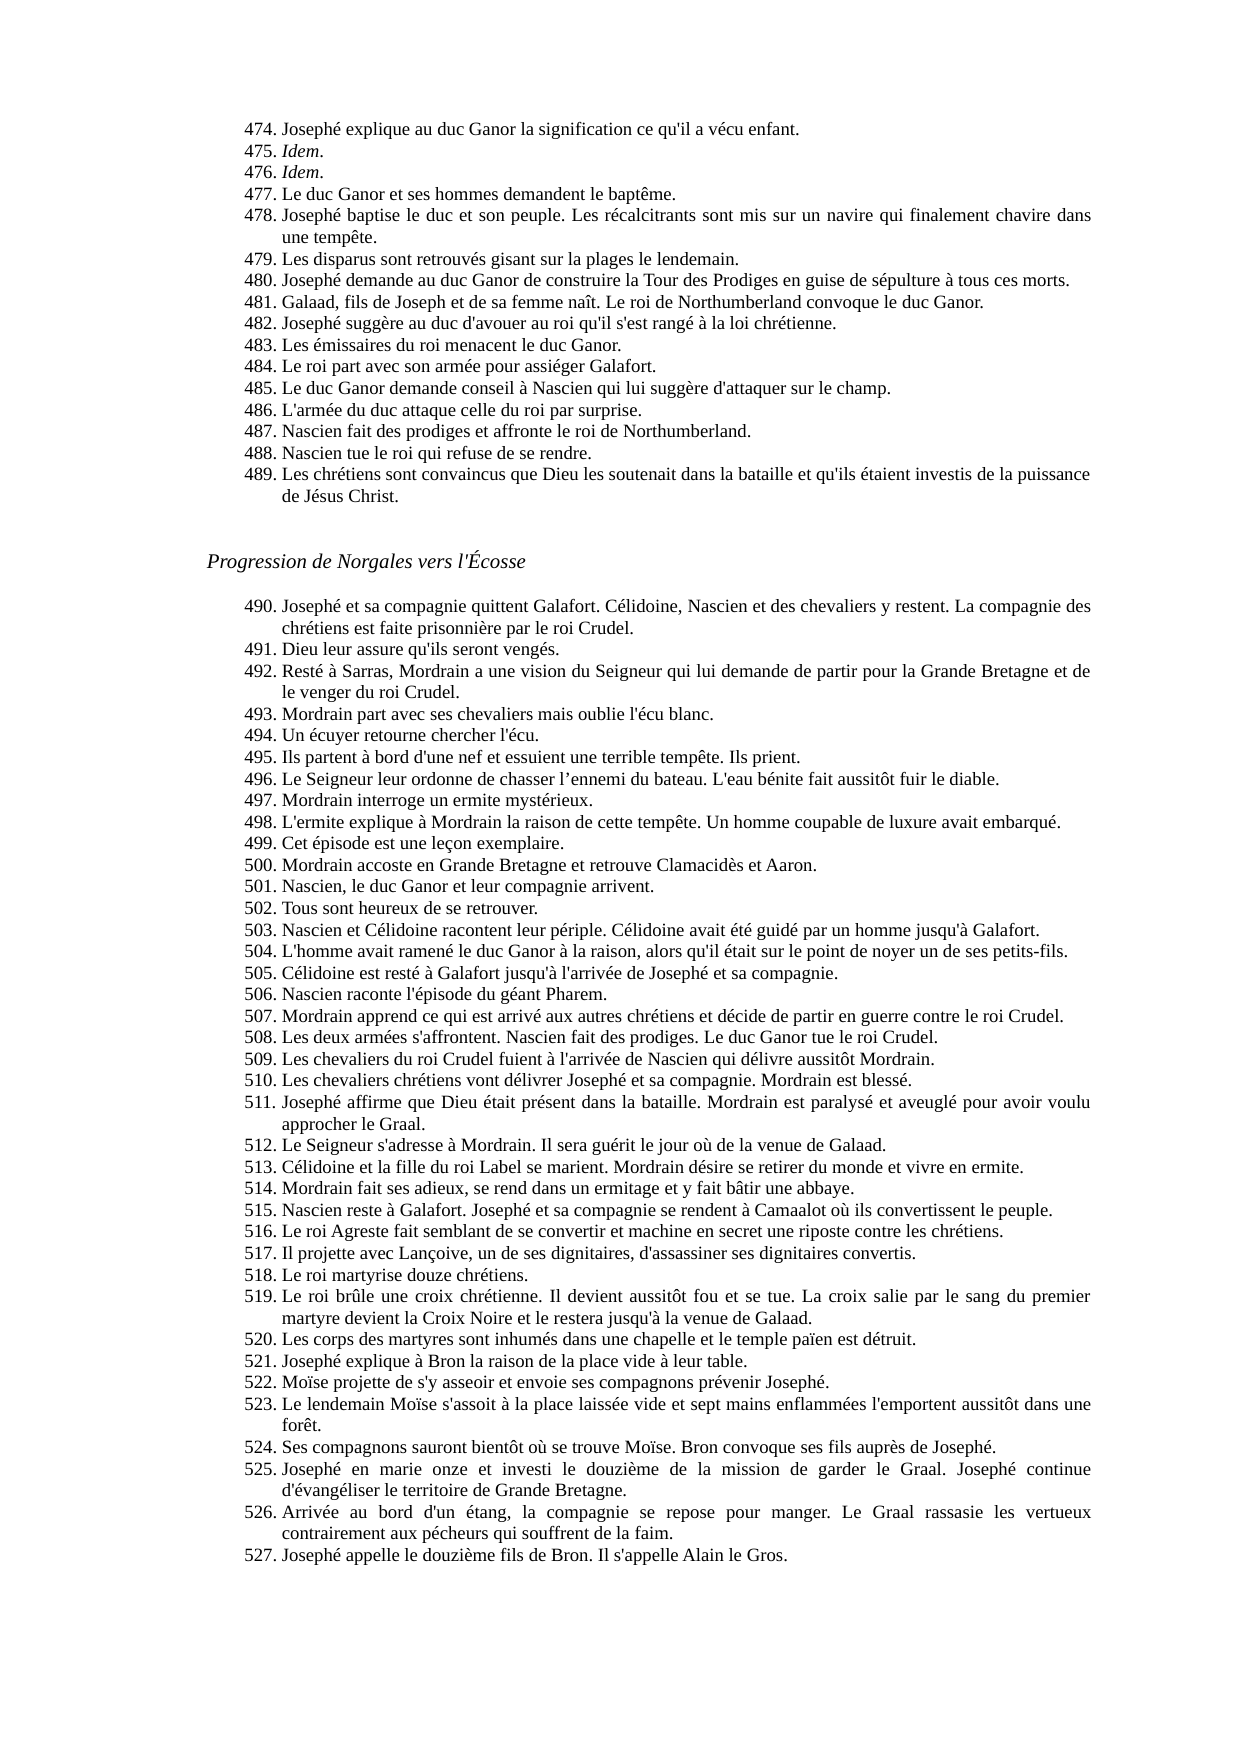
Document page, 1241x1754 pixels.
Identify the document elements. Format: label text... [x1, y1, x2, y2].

list Josephé suggère au duc d'avouer au roi qu'il s'est rangé à la loi chrétienne. [244, 312, 1093, 334]
list Le lendemain Moïse s'assoit à la place laissée vide et sept mains enflammées l'emportent aussitôt dans une forêt. [244, 1393, 1093, 1436]
list Resté à Sarras, Mordrain a une vision du Seigneur qui lui demande de partir pour la Grande Bretagne et de le venger du roi Crudel. [244, 660, 1093, 703]
list Mordrain part avec ses chevaliers mais oublie l'écu blanc. [244, 703, 1093, 724]
list Josephé et sa compagnie quittent Galafort. Célidoine, Nascien et des chevaliers y restent. La compagnie des chrétiens est faite prisonnière par le roi Crudel. [244, 595, 1093, 638]
list Les chevaliers du roi Crudel fuient à l'arrivée de Nascien qui délivre aussitôt Mordrain. [244, 1048, 1093, 1069]
list Le roi Agreste fait semblant de se convertir et machine en secret une riposte contre les chrétiens. [244, 1220, 1093, 1242]
list Les émissaires du roi menacent le duc Ganor. [244, 334, 1093, 355]
list Josephé baptise le duc et son peuple. Les récalcitrants sont mis sur un navire qui finalement chavire dans une tempête. [244, 204, 1093, 247]
list Moïse projette de s'y asseoir et envoie ses compagnons prévenir Josephé. [244, 1371, 1093, 1393]
list Mordrain apprend ce qui est arrivé aux autres chrétiens et décide de partir en guerre contre le roi Crudel. [244, 1005, 1093, 1026]
list L'ermite explique à Mordrain la raison de cette tempête. Un homme coupable de luxure avait embarqué. [244, 811, 1093, 832]
list Mordrain fait ses adieux, se rend dans un ermitage et y fait bâtir une abbaye. [244, 1177, 1093, 1199]
list Ses compagnons sauront bientôt où se trouve Moïse. Bron convoque ses fils auprès de Josephé. [244, 1436, 1093, 1457]
list Un écuyer retourne chercher l'écu. [244, 724, 1093, 746]
list Dieu leur assure qu'ils seront vengés. [244, 638, 1093, 660]
list Idem. [244, 161, 1093, 183]
list Le duc Ganor et ses hommes demandent le baptême. [244, 183, 1093, 204]
list Mordrain interroge un ermite mystérieux. [244, 789, 1093, 811]
list Les disparus sont retrouvés gisant sur la plages le lendemain. [244, 247, 1093, 269]
list Tous sont heureux de se retrouver. [244, 897, 1093, 918]
list Nascien et Célidoine racontent leur périple. Célidoine avait été guidé par un homme jusqu'à Galafort. [244, 918, 1093, 940]
list Les deux armées s'affrontent. Nascien fait des prodiges. Le duc Ganor tue le roi Crudel. [244, 1026, 1093, 1048]
list Josephé en marie onze et investi le douzième de la mission de garder le Graal. Josephé continue d'évangéliser le territoire de Grande Bretagne. [244, 1457, 1093, 1501]
list Le Seigneur s'adresse à Mordrain. Il sera guérit le jour où de la venue de Galaad. [244, 1134, 1093, 1156]
list L'homme avait ramené le duc Ganor à la raison, alors qu'il était sur le point de noyer un de ses petits-fils. [244, 940, 1093, 962]
list Mordrain accoste en Grande Bretagne et retrouve Clamacidès et Aaron. [244, 854, 1093, 875]
list Les chevaliers chrétiens vont délivrer Josephé et sa compagnie. Mordrain est blessé. [244, 1069, 1093, 1091]
list L'armée du duc attaque celle du roi par surprise. [244, 398, 1093, 420]
text Progression de Norgales vers l'Écosse [207, 549, 1093, 573]
list Idem. [244, 140, 1093, 161]
list Le roi brûle une croix chrétienne. Il devient aussitôt fou et se tue. La croix salie par le sang du premier martyre devient la Croix Noire et le restera jusqu'à la venue de Galaad. [244, 1285, 1093, 1328]
list Il projette avec Lançoive, un de ses dignitaires, d'assassiner ses dignitaires convertis. [244, 1242, 1093, 1263]
list Galaad, fils de Joseph et de sa femme naît. Le roi de Northumberland convoque le duc Ganor. [244, 291, 1093, 312]
list Josephé demande au duc Ganor de construire la Tour des Prodiges en guise de sépulture à tous ces morts. [244, 269, 1093, 291]
list Le Seigneur leur ordonne de chasser l’ennemi du bateau. L'eau bénite fait aussitôt fuir le diable. [244, 767, 1093, 789]
list Nascien raconte l'épisode du géant Pharem. [244, 983, 1093, 1005]
list Josephé explique à Bron la raison de la place vide à leur table. [244, 1350, 1093, 1371]
list Josephé explique au duc Ganor la signification ce qu'il a vécu enfant. [244, 118, 1093, 140]
list Le roi part avec son armée pour assiéger Galafort. [244, 355, 1093, 377]
list Nascien fait des prodiges et affronte le roi de Northumberland. [244, 420, 1093, 442]
list Arrivée au bord d'un étang, la compagnie se repose pour manger. Le Graal rassasie les vertueux contrairement aux pécheurs qui souffrent de la faim. [244, 1501, 1093, 1544]
list Les corps des martyres sont inhumés dans une chapelle et le temple païen est détruit. [244, 1328, 1093, 1350]
list Le duc Ganor demande conseil à Nascien qui lui suggère d'attaquer sur le champ. [244, 377, 1093, 398]
list Nascien, le duc Ganor et leur compagnie arrivent. [244, 875, 1093, 897]
list Josephé appelle le douzième fils de Bron. Il s'appelle Alain le Gros. [244, 1544, 1093, 1565]
list Nascien reste à Galafort. Josephé et sa compagnie se rendent à Camaalot où ils convertissent le peuple. [244, 1199, 1093, 1220]
list Célidoine est resté à Galafort jusqu'à l'arrivée de Josephé et sa compagnie. [244, 962, 1093, 983]
list Le roi martyrise douze chrétiens. [244, 1263, 1093, 1285]
list Cet épisode est une leçon exemplaire. [244, 832, 1093, 854]
list Célidoine et la fille du roi Label se marient. Mordrain désire se retirer du monde et vivre en ermite. [244, 1156, 1093, 1177]
list Les chrétiens sont convaincus que Dieu les soutenait dans la bataille et qu'ils étaient investis de la puissance de Jésus Christ. [244, 463, 1093, 506]
list Nascien tue le roi qui refuse de se rendre. [244, 442, 1093, 463]
list Josephé affirme que Dieu était présent dans la bataille. Mordrain est paralysé et aveuglé pour avoir voulu approcher le Graal. [244, 1091, 1093, 1134]
list Ils partent à bord d'une nef et essuient une terrible tempête. Ils prient. [244, 746, 1093, 767]
